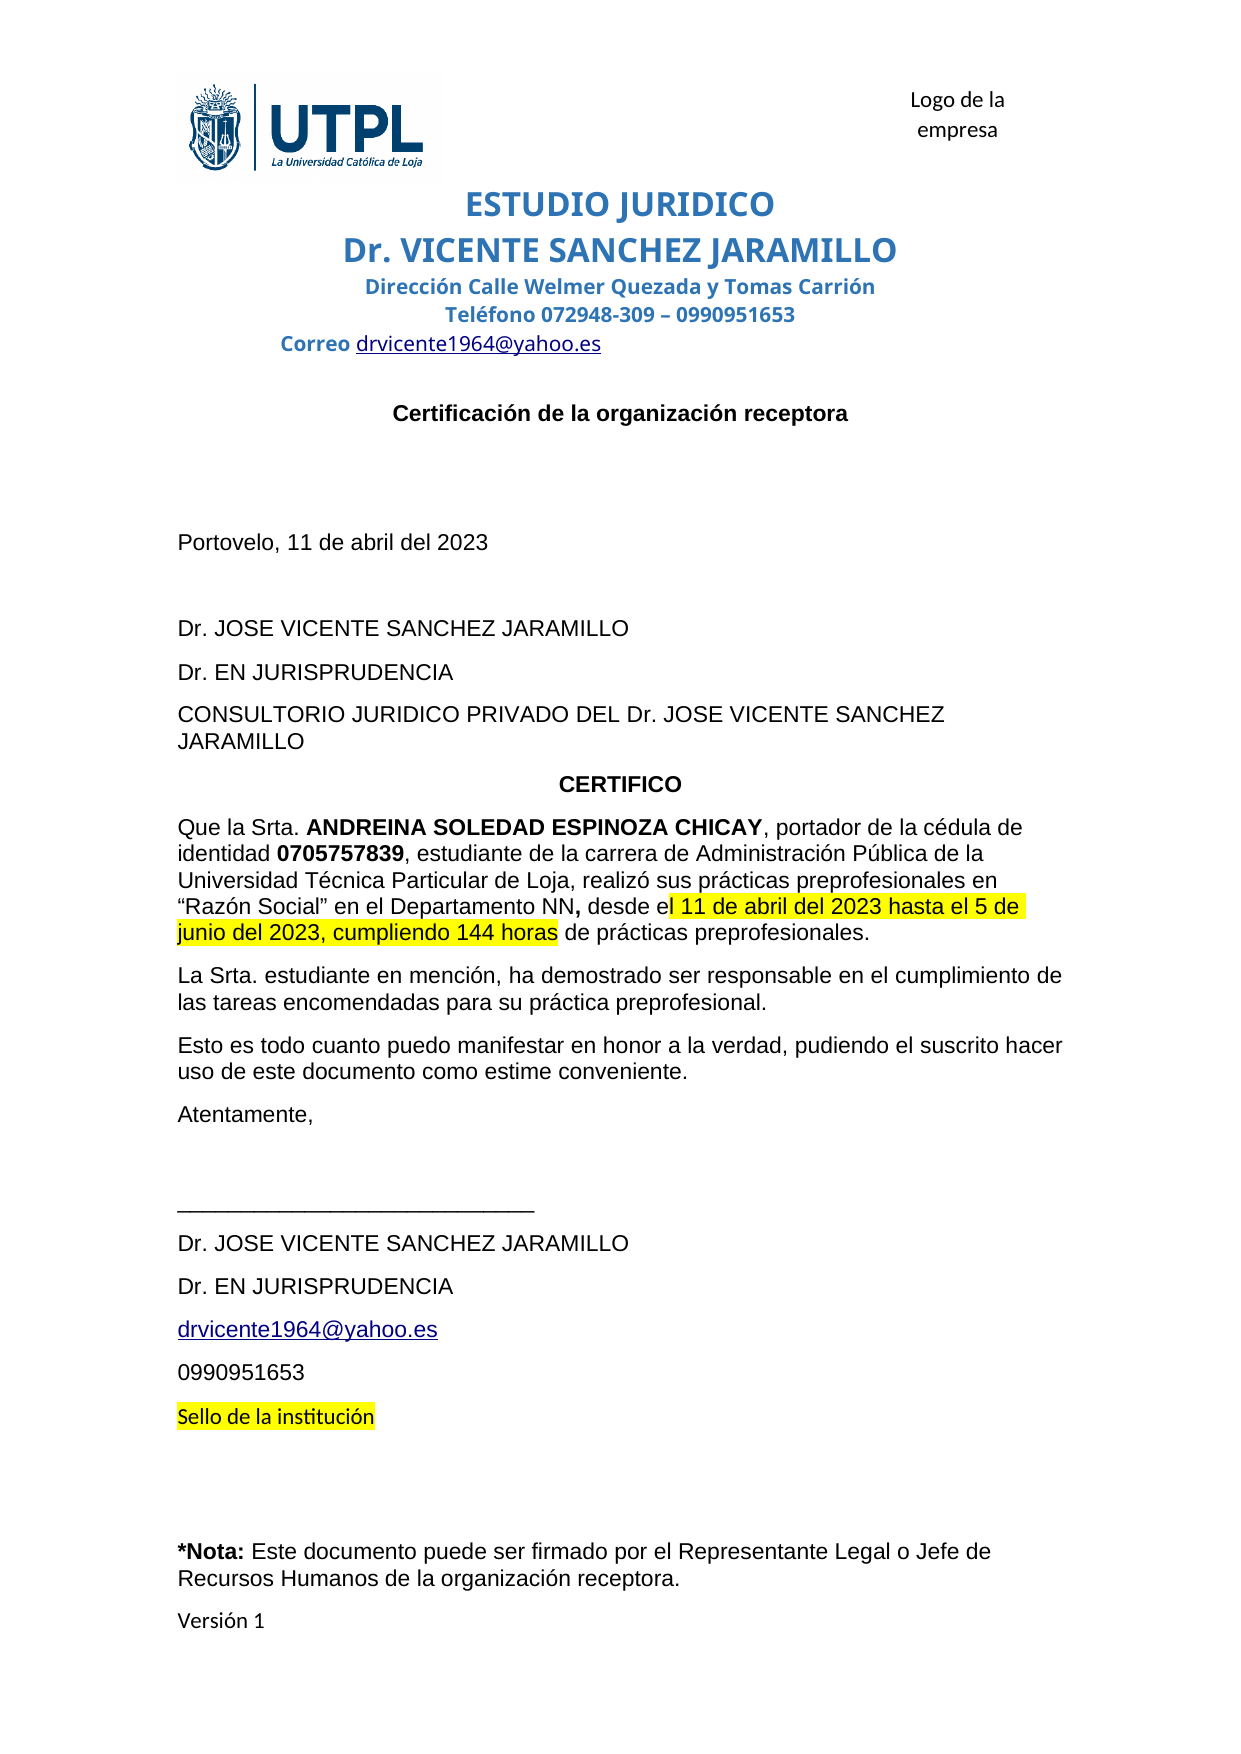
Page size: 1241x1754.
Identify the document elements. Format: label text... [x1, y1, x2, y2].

text CERTIFICO [177, 771, 1063, 797]
text Dr. EN JURISPRUDENCIA [177, 1273, 1063, 1299]
text La Srta. estudiante en mención, ha demostrado ser responsable en el cumplimiento de las tareas encomendadas para su práctica preprofesional. [177, 962, 1063, 1015]
text Portovelo, 11 de abril del 2023 [177, 529, 1063, 556]
text Atentamente, [177, 1101, 1063, 1127]
text Que la Srta. ANDREINA SOLEDAD ESPINOZA CHICAY, portador de la cédula de identidad 0705757839, estudiante de la carrera de Administración Pública de la Universidad Técnica Particular de Loja, realizó sus prácticas preprofesionales en “Razón Social” en el Departamento NN, desde el 11 de abril del 2023 hasta el 5 de junio del 2023, cumpliendo 144 horas de prácticas preprofesionales. [177, 814, 1063, 946]
text Dr. EN JURISPRUDENCIA [177, 658, 1063, 685]
text *Nota: Este documento puede ser firmado por el Representante Legal o Jefe de Recursos Humanos de la organización receptora. [177, 1538, 1063, 1591]
text drvicente1964@yahoo.es [177, 1316, 1063, 1342]
text Teléfono 072948-309 – 0990951653 [177, 300, 1063, 329]
text Certificación de la organización receptora [177, 400, 1063, 427]
text ____________________________ [177, 1187, 1063, 1213]
text ESTUDIO JURIDICO [177, 181, 1063, 227]
text Esto es todo cuanto puedo manifestar en honor a la verdad, pudiendo el suscrito hacer uso de este documento como estime conveniente. [177, 1032, 1063, 1084]
text Dr. JOSE VICENTE SANCHEZ JARAMILLO [177, 1230, 1063, 1256]
text Dr. JOSE VICENTE SANCHEZ JARAMILLO [177, 615, 1063, 642]
text Dirección Calle Welmer Quezada y Tomas Carrión [177, 272, 1063, 300]
text Sello de la institución [177, 1402, 1063, 1430]
text CONSULTORIO JURIDICO PRIVADO DEL Dr. JOSE VICENTE SANCHEZ JARAMILLO [177, 701, 1063, 754]
text Correo drvicente1964@yahoo.es [177, 329, 1063, 357]
text 0990951653 [177, 1359, 1063, 1386]
text Dr. VICENTE SANCHEZ JARAMILLO [177, 227, 1063, 272]
